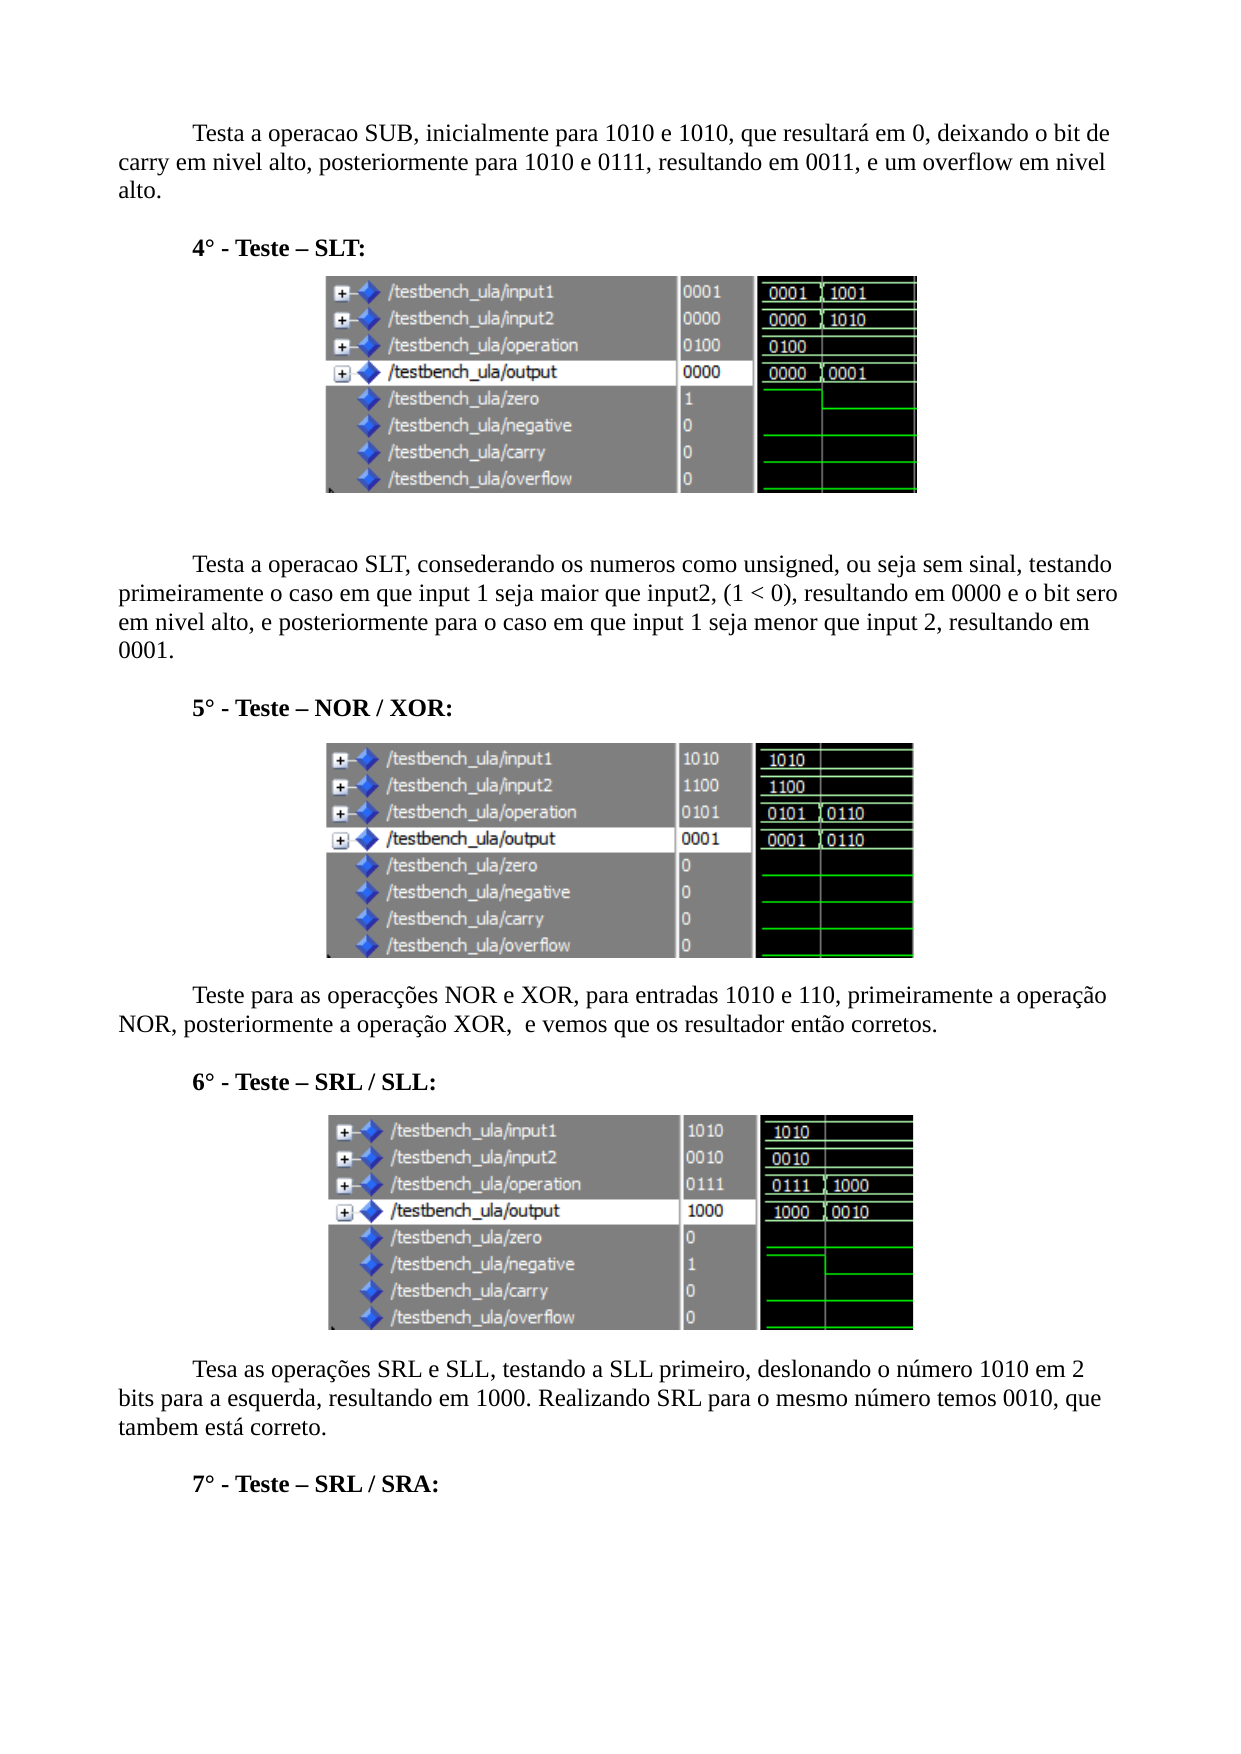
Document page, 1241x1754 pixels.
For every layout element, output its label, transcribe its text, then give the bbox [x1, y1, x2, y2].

text 5° - Teste – NOR / XOR: [118, 693, 1122, 722]
text Testa a operacao SLT, consederando os numeros como unsigned, ou seja sem sinal, testando primeiramente o caso em que input 1 seja maior que input2, (1 < 0), resultando em 0000 e o bit sero em nivel alto, e posteriormente para o caso em que input 1 seja menor que input 2, resultando em 0001. [118, 549, 1122, 664]
text Teste para as operacções NOR e XOR, para entradas 1010 e 110, primeiramente a operação NOR, posteriormente a operação XOR, e vemos que os resultador então corretos. [118, 981, 1122, 1038]
picture [326, 743, 914, 958]
text Tesa as operações SRL e SLL, testando a SLL primeiro, deslonando o número 1010 em 2 bits para a esquerda, resultando em 1000. Realizando SRL para o mesmo número temos 0010, que tambem está correto. [118, 1354, 1122, 1441]
text 7° - Teste – SRL / SRA: [118, 1469, 1122, 1498]
text 4° - Teste – SLT: [118, 233, 1122, 262]
text Testa a operacao SUB, inicialmente para 1010 e 1010, que resultará em 0, deixando o bit de carry em nivel alto, posteriormente para 1010 e 0111, resultando em 0011, e um overflow em nivel alto. [118, 118, 1122, 204]
picture [327, 1115, 914, 1330]
picture [323, 276, 917, 493]
text 6° - Teste – SRL / SLL: [118, 1067, 1122, 1096]
